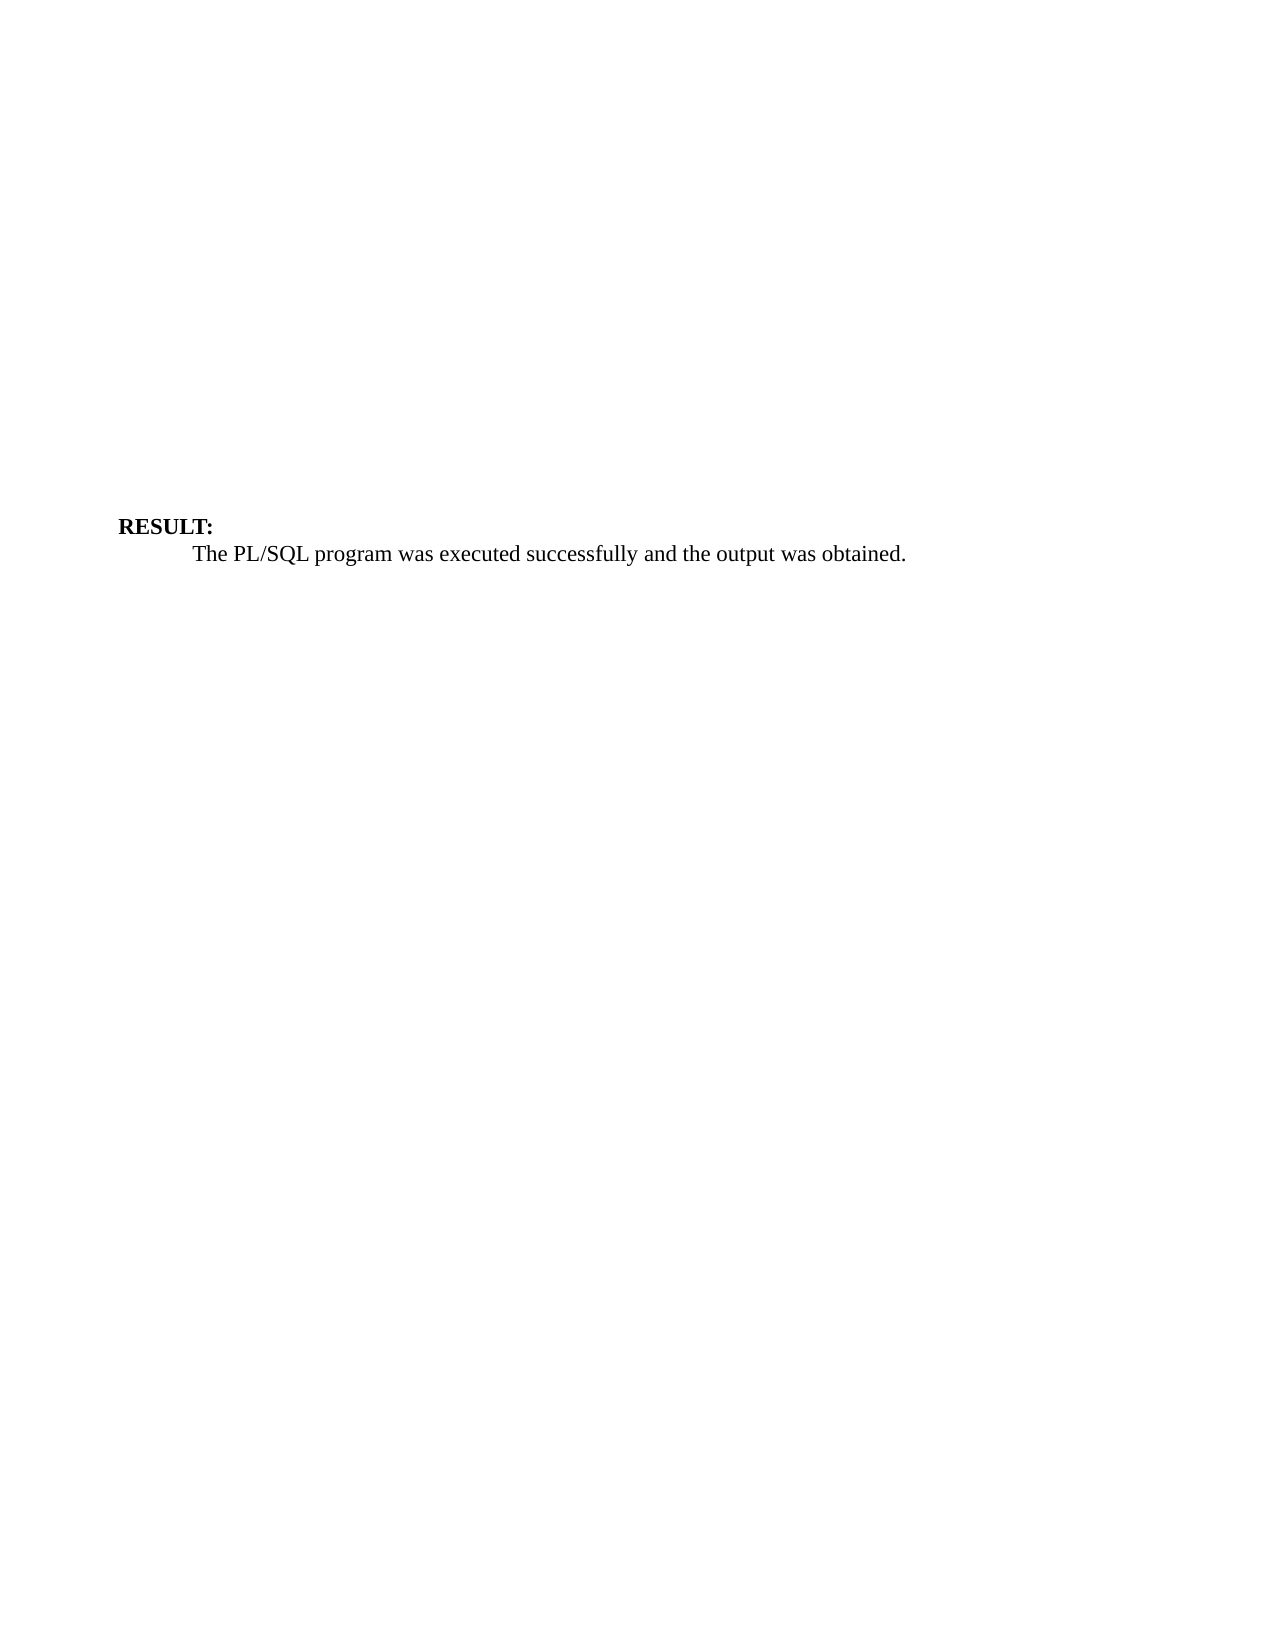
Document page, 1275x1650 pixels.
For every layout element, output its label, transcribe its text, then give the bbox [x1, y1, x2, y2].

text The PL/SQL program was executed successfully and the output was obtained. [118, 540, 1157, 566]
text RESULT: [118, 513, 1157, 540]
